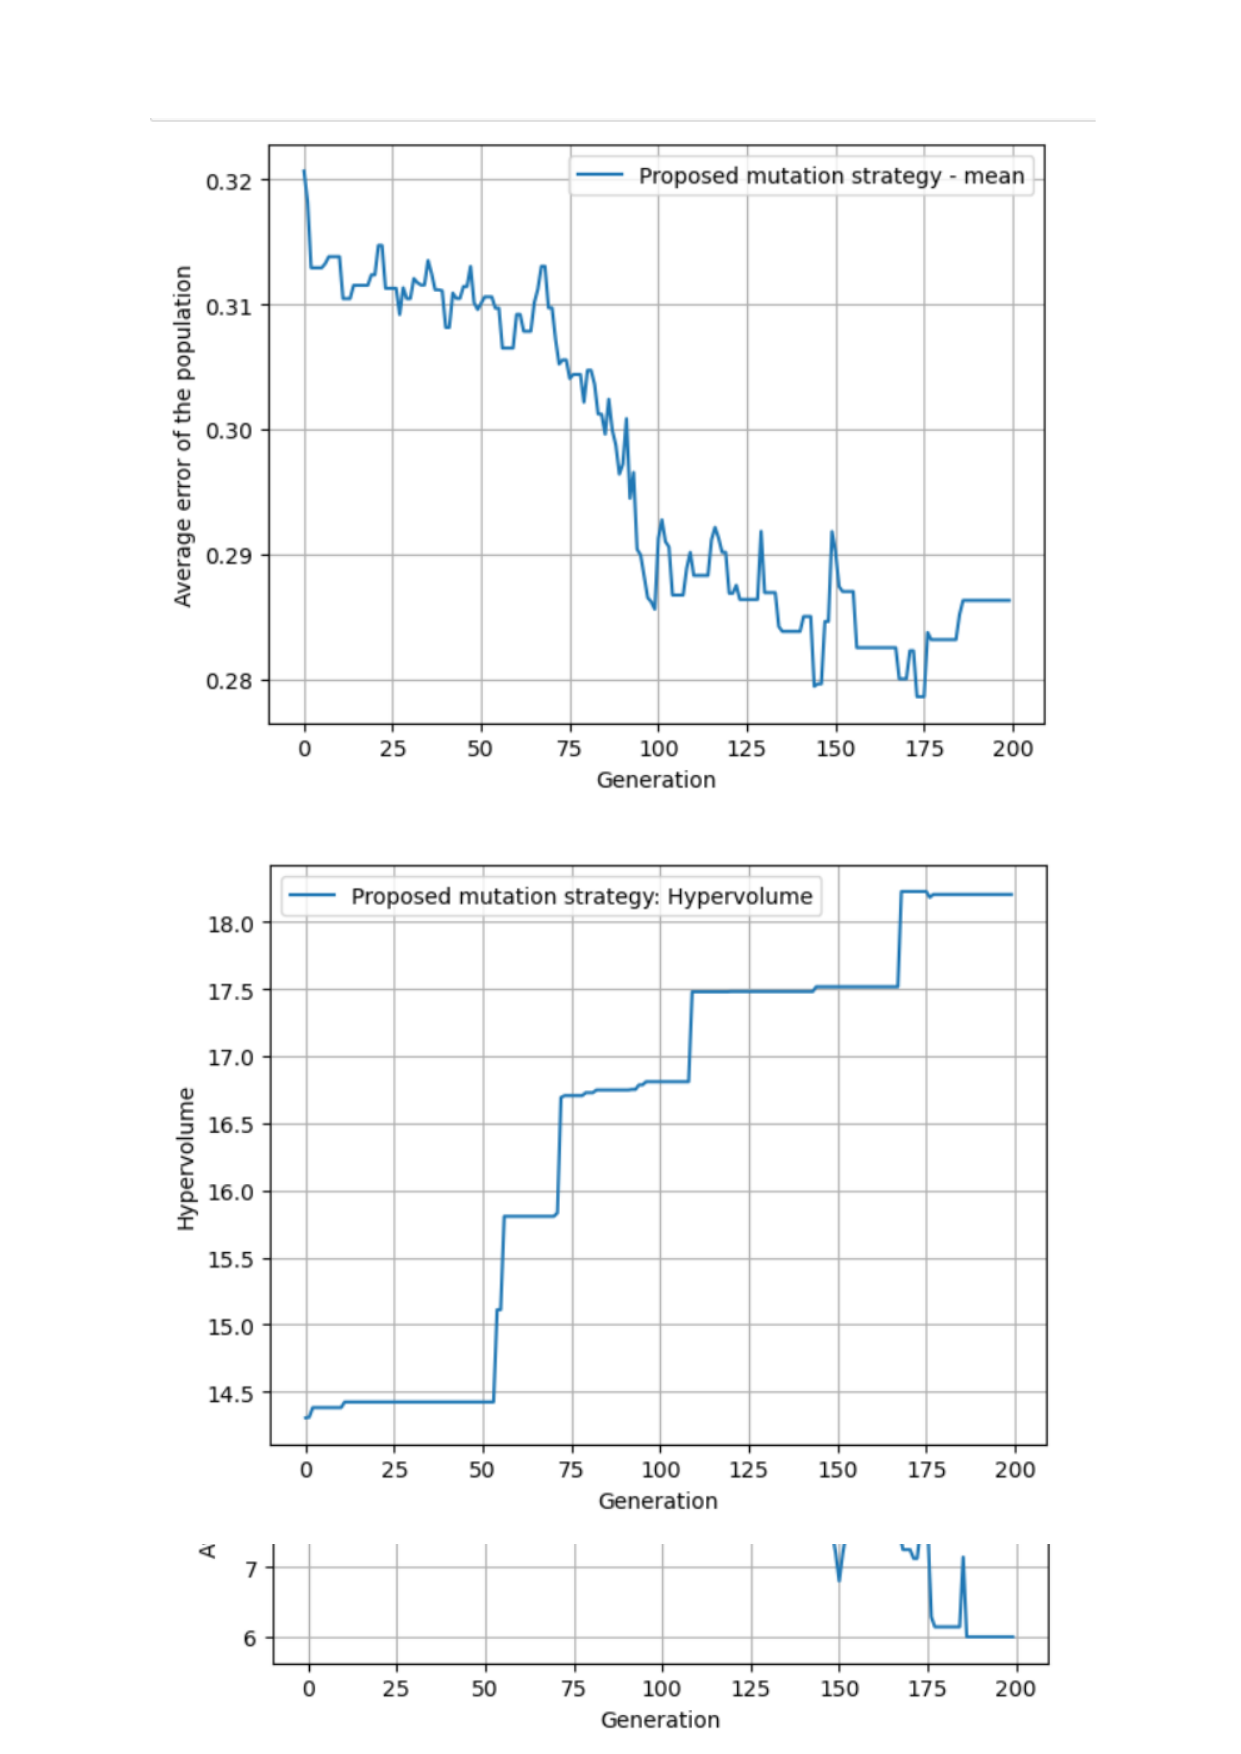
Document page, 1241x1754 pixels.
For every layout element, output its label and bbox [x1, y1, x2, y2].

picture [148, 846, 1092, 1754]
picture [144, 118, 1096, 819]
